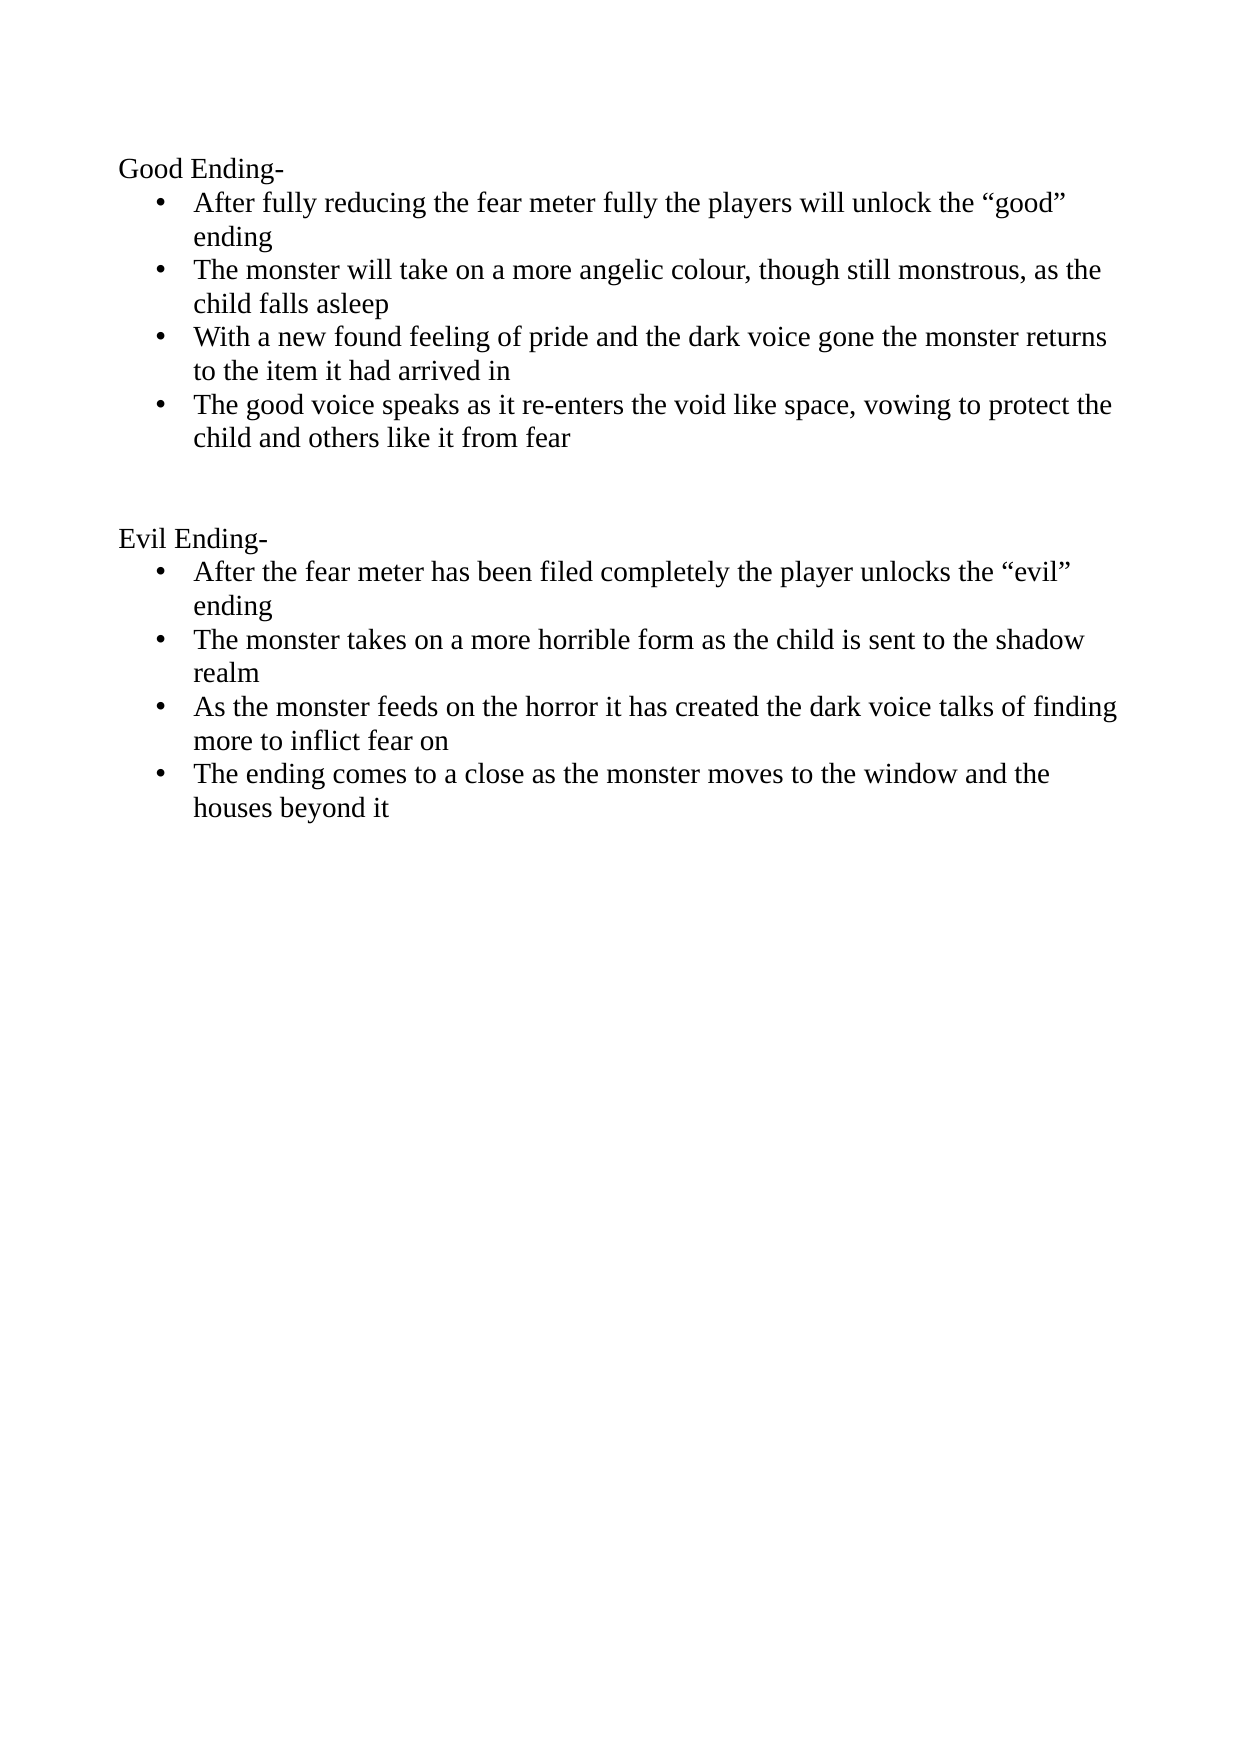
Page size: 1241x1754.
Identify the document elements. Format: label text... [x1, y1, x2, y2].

list The good voice speaks as it re-enters the void like space, vowing to protect the child and others like it from fear [156, 387, 1122, 454]
list The ending comes to a close as the monster moves to the window and the houses beyond it [156, 756, 1122, 823]
text Good Ending- [118, 152, 1122, 185]
list After the fear meter has been filed completely the player unlocks the “evil” ending [156, 554, 1122, 622]
list The monster will take on a more angelic colour, though still monstrous, as the child falls asleep [156, 252, 1122, 319]
text Evil Ending- [118, 521, 1122, 554]
list The monster takes on a more horrible form as the child is sent to the shadow realm [156, 622, 1122, 689]
list As the monster feeds on the horror it has created the dark voice talks of finding more to inflict fear on [156, 689, 1122, 756]
list With a new found feeling of pride and the dark voice gone the monster returns to the item it had arrived in [156, 319, 1122, 387]
list After fully reducing the fear meter fully the players will unlock the “good” ending [156, 185, 1122, 252]
